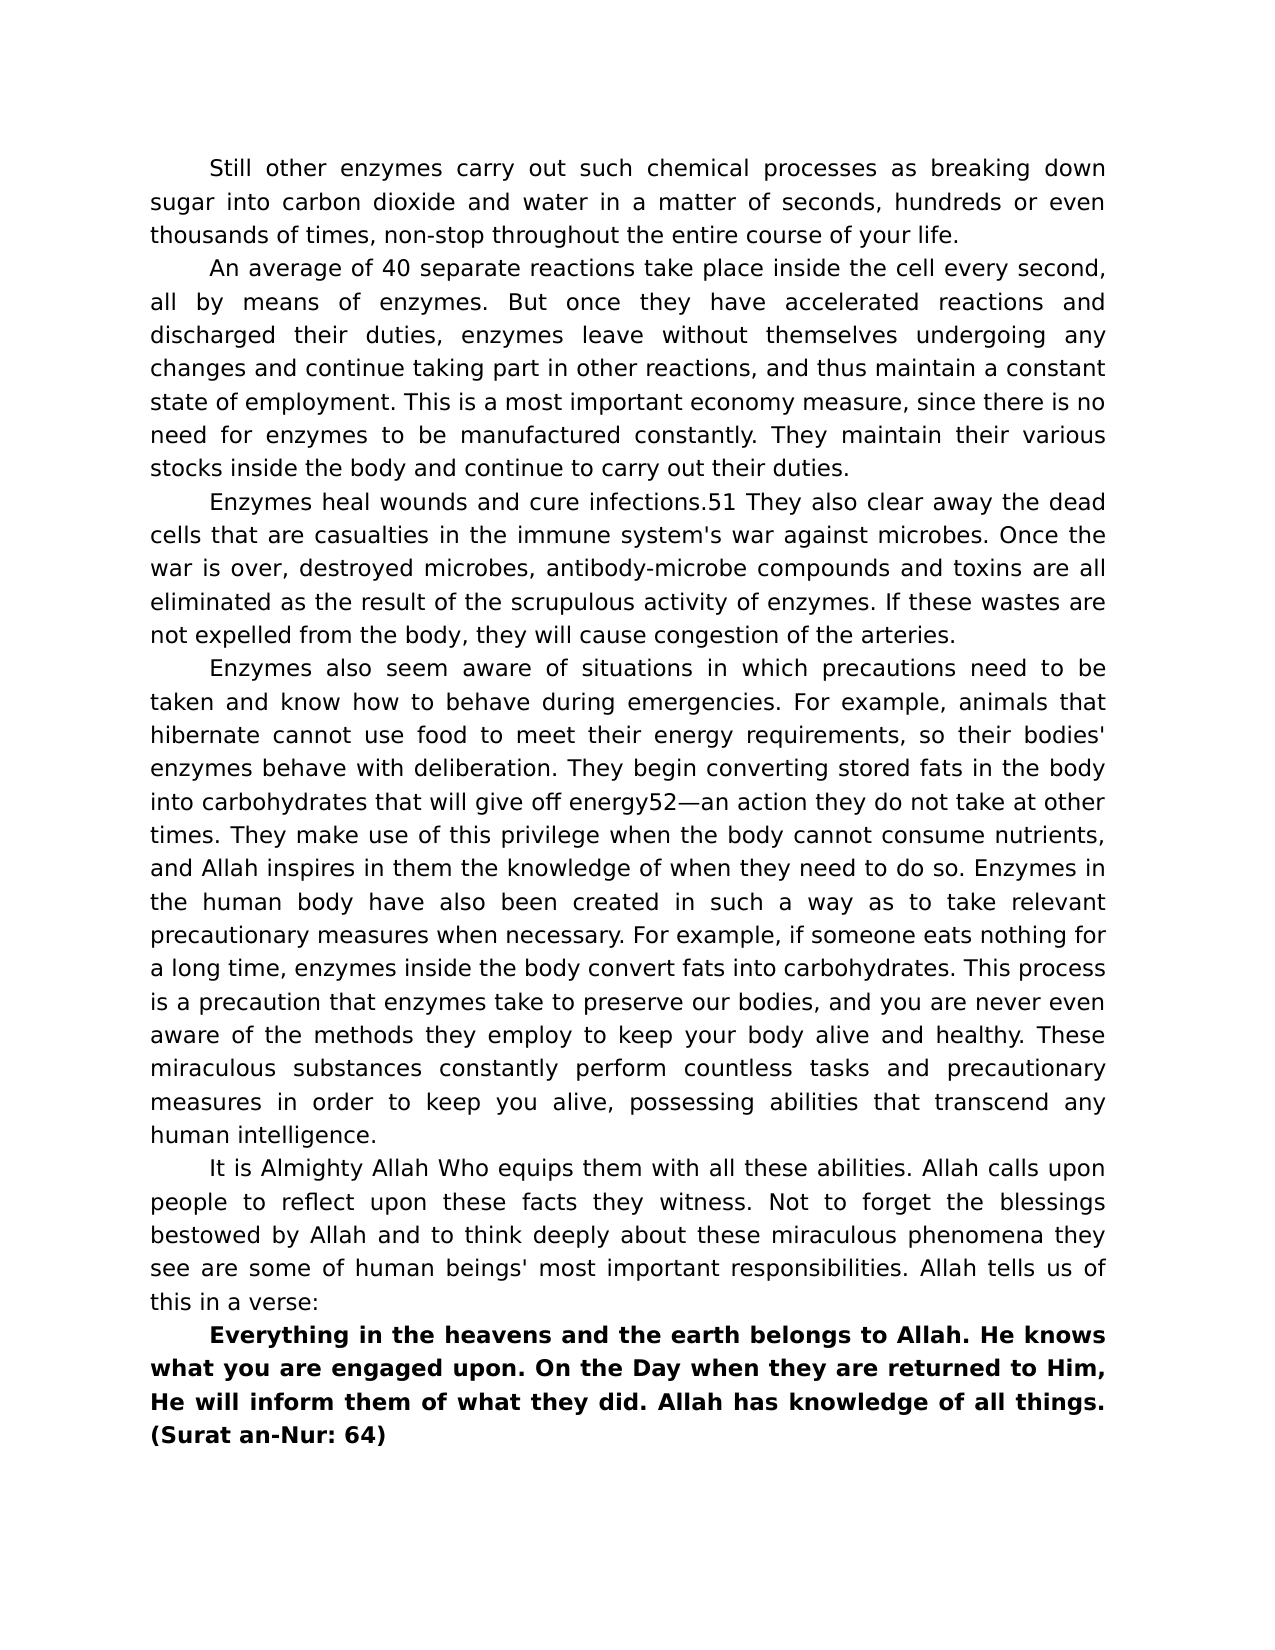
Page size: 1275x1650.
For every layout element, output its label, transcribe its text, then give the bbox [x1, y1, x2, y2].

text It is Almighty Allah Who equips them with all these abilities. Allah calls upon people to reflect upon these facts they witness. Not to forget the blessings bestowed by Allah and to think deeply about these miraculous phenomena they see are some of human beings' most important responsibilities. Allah tells us of this in a verse: [150, 1150, 1107, 1317]
text Everything in the heavens and the earth belongs to Allah. He knows what you are engaged upon. On the Day when they are returned to Him, He will inform them of what they did. Allah has knowledge of all things. (Surat an-Nur: 64) [150, 1317, 1107, 1450]
text Enzymes also seem aware of situations in which precautions need to be taken and know how to behave during emergencies. For example, animals that hibernate cannot use food to meet their energy requirements, so their bodies' enzymes behave with deliberation. They begin converting stored fats in the body into carbohydrates that will give off energy52—an action they do not take at other times. They make use of this privilege when the body cannot consume nutrients, and Allah inspires in them the knowledge of when they need to do so. Enzymes in the human body have also been created in such a way as to take relevant precautionary measures when necessary. For example, if someone eats nothing for a long time, enzymes inside the body convert fats into carbohydrates. This process is a precaution that enzymes take to preserve our bodies, and you are never even aware of the methods they employ to keep your body alive and healthy. These miraculous substances constantly perform countless tasks and precautionary measures in order to keep you alive, possessing abilities that transcend any human intelligence. [150, 650, 1107, 1150]
text Still other enzymes carry out such chemical processes as breaking down sugar into carbon dioxide and water in a matter of seconds, hundreds or even thousands of times, non-stop throughout the entire course of your life. [150, 150, 1107, 250]
text An average of 40 separate reactions take place inside the cell every second, all by means of enzymes. But once they have accelerated reactions and discharged their duties, enzymes leave without themselves undergoing any changes and continue taking part in other reactions, and thus maintain a constant state of employment. This is a most important economy measure, since there is no need for enzymes to be manufactured constantly. They maintain their various stocks inside the body and continue to carry out their duties. [150, 250, 1107, 483]
text Enzymes heal wounds and cure infections.51 They also clear away the dead cells that are casualties in the immune system's war against microbes. Once the war is over, destroyed microbes, antibody-microbe compounds and toxins are all eliminated as the result of the scrupulous activity of enzymes. If these wastes are not expelled from the body, they will cause congestion of the arteries. [150, 483, 1107, 650]
